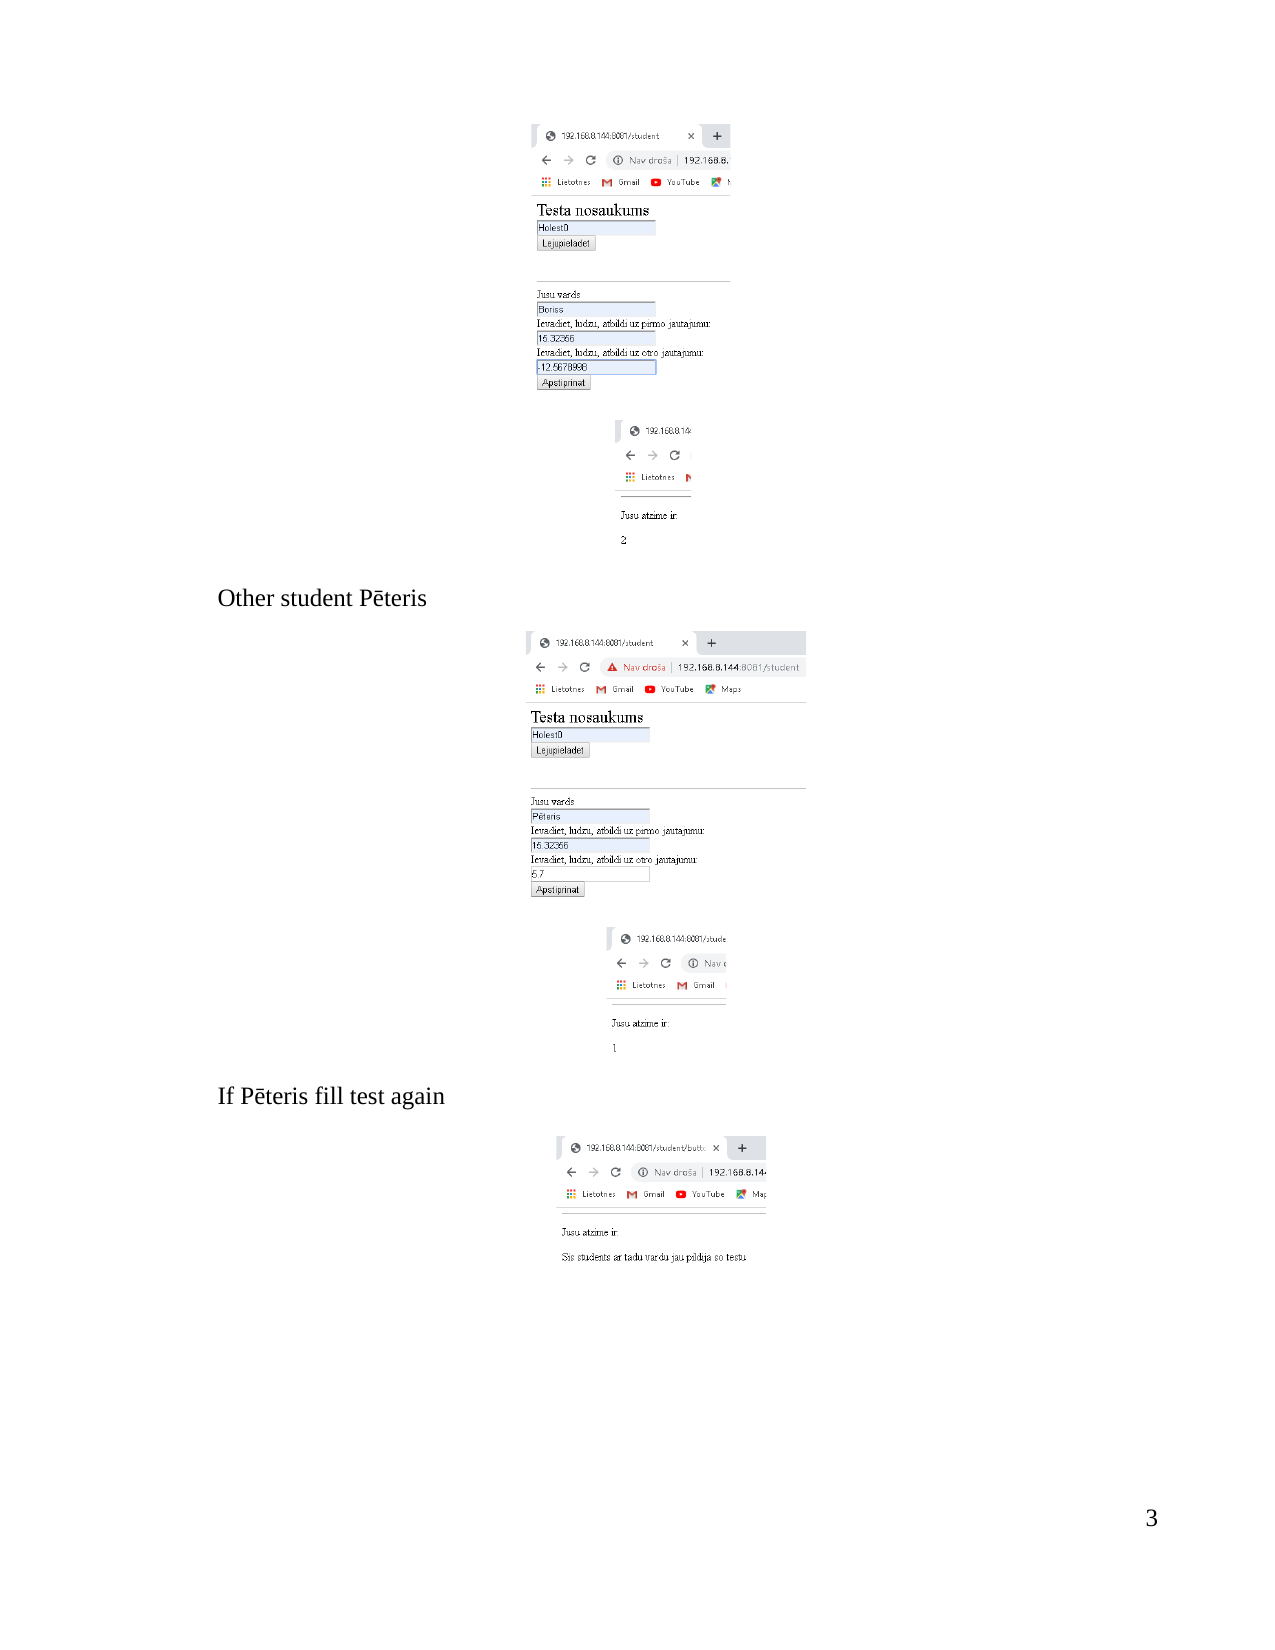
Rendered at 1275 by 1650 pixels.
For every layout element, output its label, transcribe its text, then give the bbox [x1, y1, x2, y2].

text If Pēteris fill test again [217, 612, 1158, 1110]
text Other student Pēteris [217, 583, 1158, 612]
